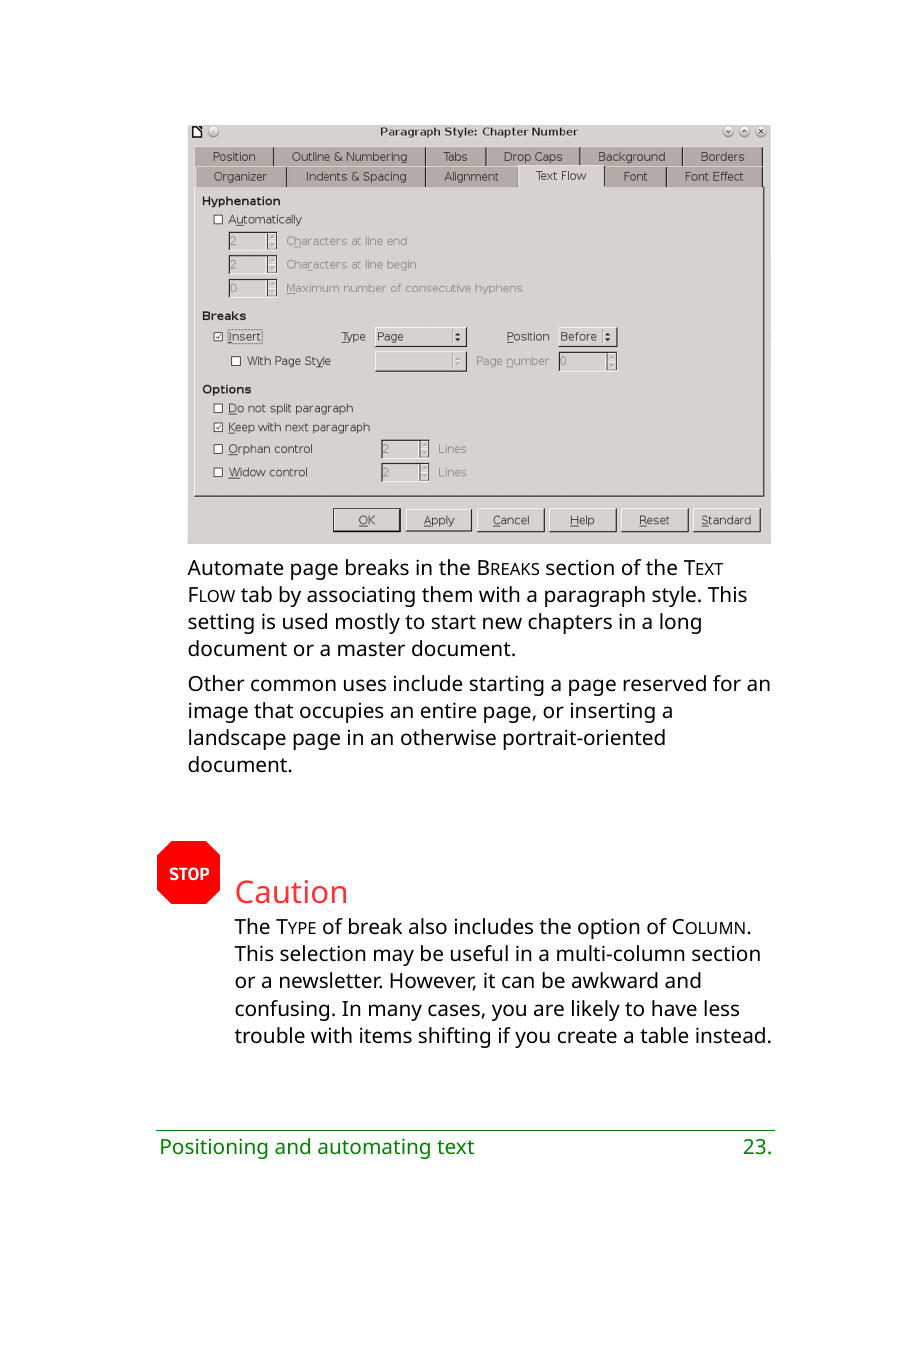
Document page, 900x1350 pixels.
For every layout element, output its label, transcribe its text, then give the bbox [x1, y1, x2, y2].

table_header [188, 125, 775, 545]
list Caution [156, 840, 775, 913]
picture [157, 841, 220, 904]
text The Type of break also includes the option of Column. This selection may be useful in a multi-column section or a newsletter. However, it can be awkward and confusing. In many cases, you are likely to have less trouble with items shifting if you create a table instead. [234, 913, 775, 1048]
picture [187, 125, 771, 544]
table_cell Automate page breaks in the Breaks section of the Text Flow tab by associating them with a paragraph style. This setting is used mostly to start new chapters in a long document or a master document. Other common uses include starting a page reserved for an image that occupies an entire page, or inserting a landscape page in an otherwise portrait-oriented document. [188, 545, 775, 809]
